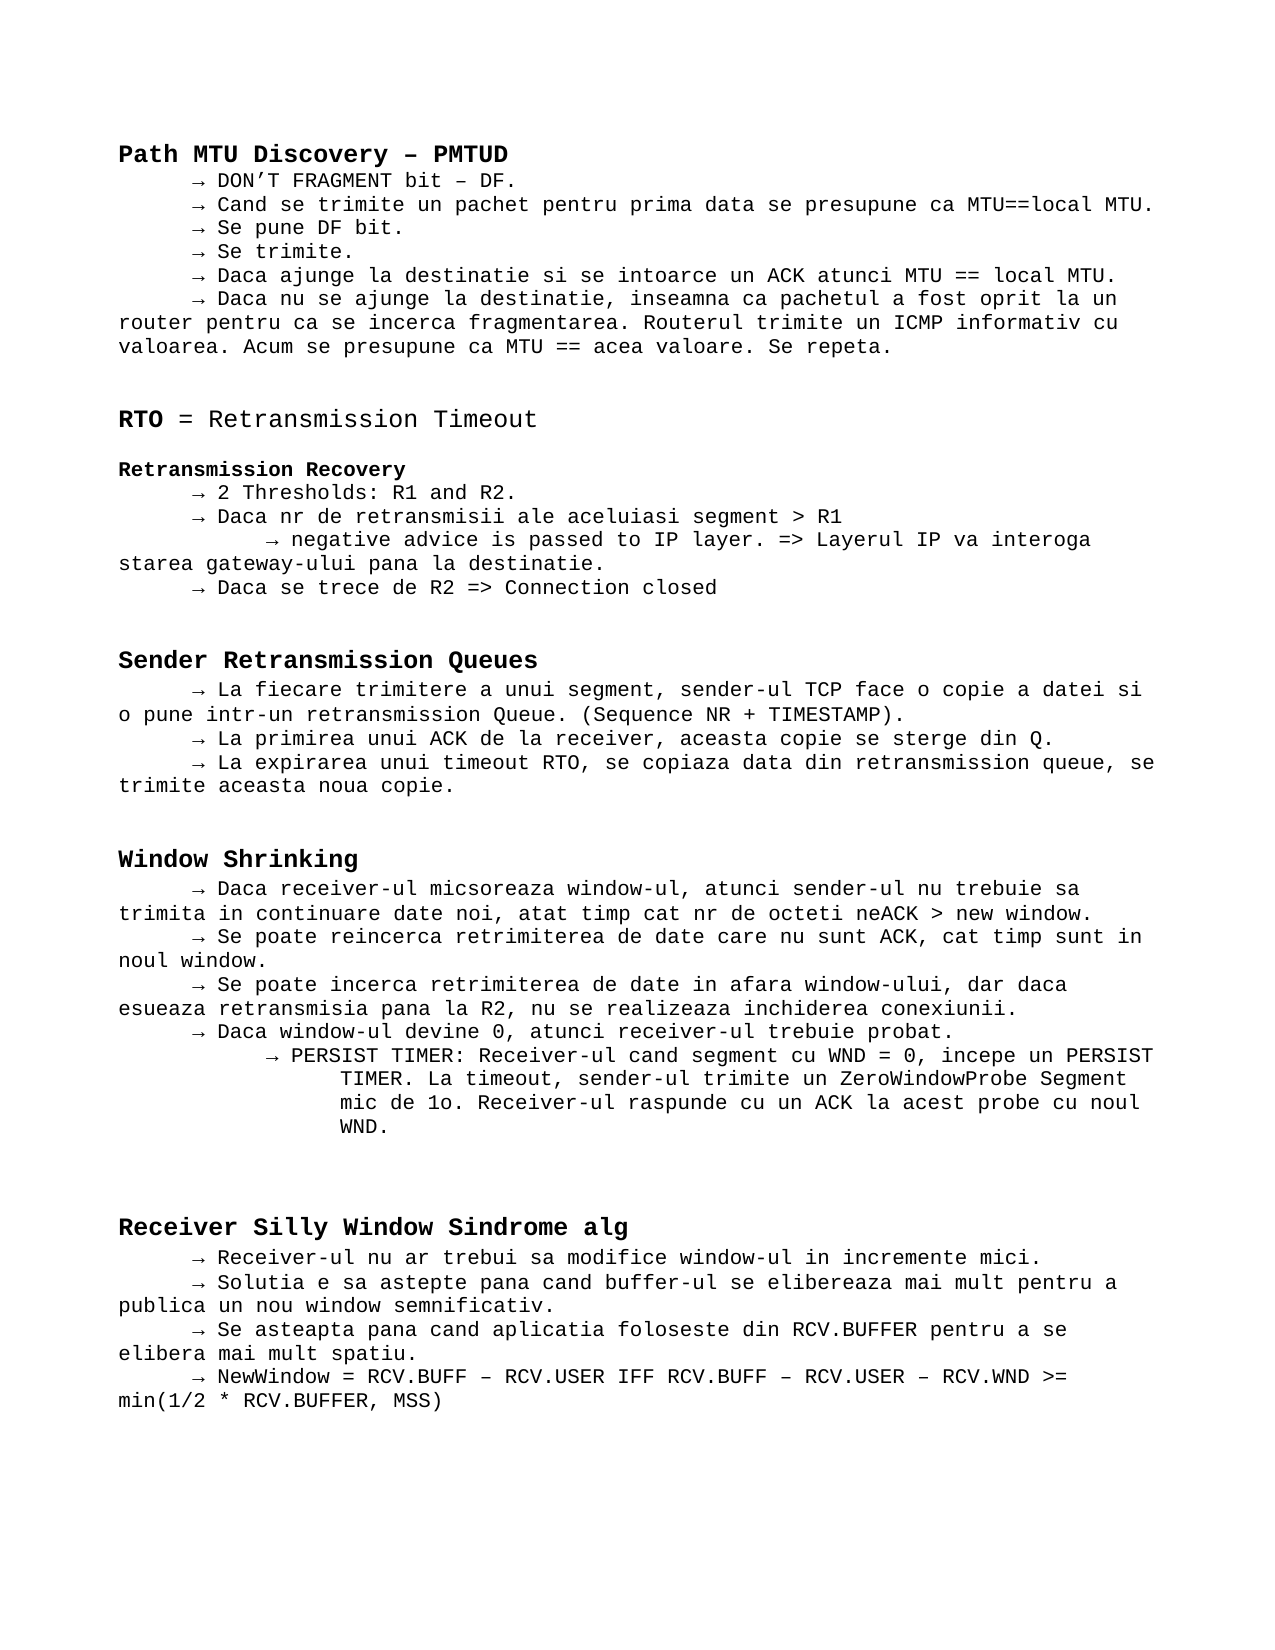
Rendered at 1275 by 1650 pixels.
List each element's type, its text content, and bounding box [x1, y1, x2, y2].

text → PERSIST TIMER: Receiver-ul cand segment cu WND = 0, incepe un PERSIST TIMER. La timeout, sender-ul trimite un ZeroWindowProbe Segment mic de 1o. Receiver-ul raspunde cu un ACK la acest probe cu noul WND. [118, 1045, 1157, 1139]
text → Se poate reincerca retrimiterea de date care nu sunt ACK, cat timp sunt in noul window. [118, 927, 1157, 974]
text → NewWindow = RCV.BUFF – RCV.USER IFF RCV.BUFF – RCV.USER – RCV.WND >= min(1/2 * RCV.BUFFER, MSS) [118, 1366, 1157, 1413]
text → DON’T FRAGMENT bit – DF. [118, 170, 1157, 194]
text → Se trimite. [118, 241, 1157, 265]
text → negative advice is passed to IP layer. => Layerul IP va interoga starea gateway-ului pana la destinatie. [118, 529, 1157, 577]
text → Daca se trece de R2 => Connection closed [118, 577, 1157, 600]
text RTO = Retransmission Timeout [118, 407, 1157, 435]
text → 2 Thresholds: R1 and R2. [118, 482, 1157, 506]
text Window Shrinking [118, 846, 1157, 874]
text → La expirarea unui timeout RTO, se copiaza data din retransmission queue, se trimite aceasta noua copie. [118, 752, 1157, 799]
text → La fiecare trimitere a unui segment, sender-ul TCP face o copie a datei si o pune intr-un retransmission Queue. (Sequence NR + TIMESTAMP). [118, 676, 1157, 728]
text → La primirea unui ACK de la receiver, aceasta copie se sterge din Q. [118, 728, 1157, 752]
text → Cand se trimite un pachet pentru prima data se presupune ca MTU==local MTU. [118, 194, 1157, 217]
text Path MTU Discovery – PMTUD [118, 142, 1157, 170]
text → Se asteapta pana cand aplicatia foloseste din RCV.BUFFER pentru a se elibera mai mult spatiu. [118, 1319, 1157, 1366]
text Receiver Silly Window Sindrome alg [118, 1215, 1157, 1243]
text → Daca window-ul devine 0, atunci receiver-ul trebuie probat. [118, 1021, 1157, 1045]
text → Solutia e sa astepte pana cand buffer-ul se elibereaza mai mult pentru a publica un nou window semnificativ. [118, 1272, 1157, 1319]
text → Se pune DF bit. [118, 217, 1157, 241]
text → Daca nu se ajunge la destinatie, inseamna ca pachetul a fost oprit la un router pentru ca se incerca fragmentarea. Routerul trimite un ICMP informativ cu valoarea. Acum se presupune ca MTU == acea valoare. Se repeta. [118, 288, 1157, 359]
text → Daca ajunge la destinatie si se intoarce un ACK atunci MTU == local MTU. [118, 265, 1157, 288]
text → Se poate incerca retrimiterea de date in afara window-ului, dar daca esueaza retransmisia pana la R2, nu se realizeaza inchiderea conexiunii. [118, 974, 1157, 1021]
text → Daca nr de retransmisii ale aceluiasi segment > R1 [118, 506, 1157, 529]
text Retransmission Recovery [118, 458, 1157, 482]
text Sender Retransmission Queues [118, 648, 1157, 676]
text → Receiver-ul nu ar trebui sa modifice window-ul in incremente mici. [118, 1243, 1157, 1272]
text → Daca receiver-ul micsoreaza window-ul, atunci sender-ul nu trebuie sa trimita in continuare date noi, atat timp cat nr de octeti neACK > new window. [118, 874, 1157, 927]
